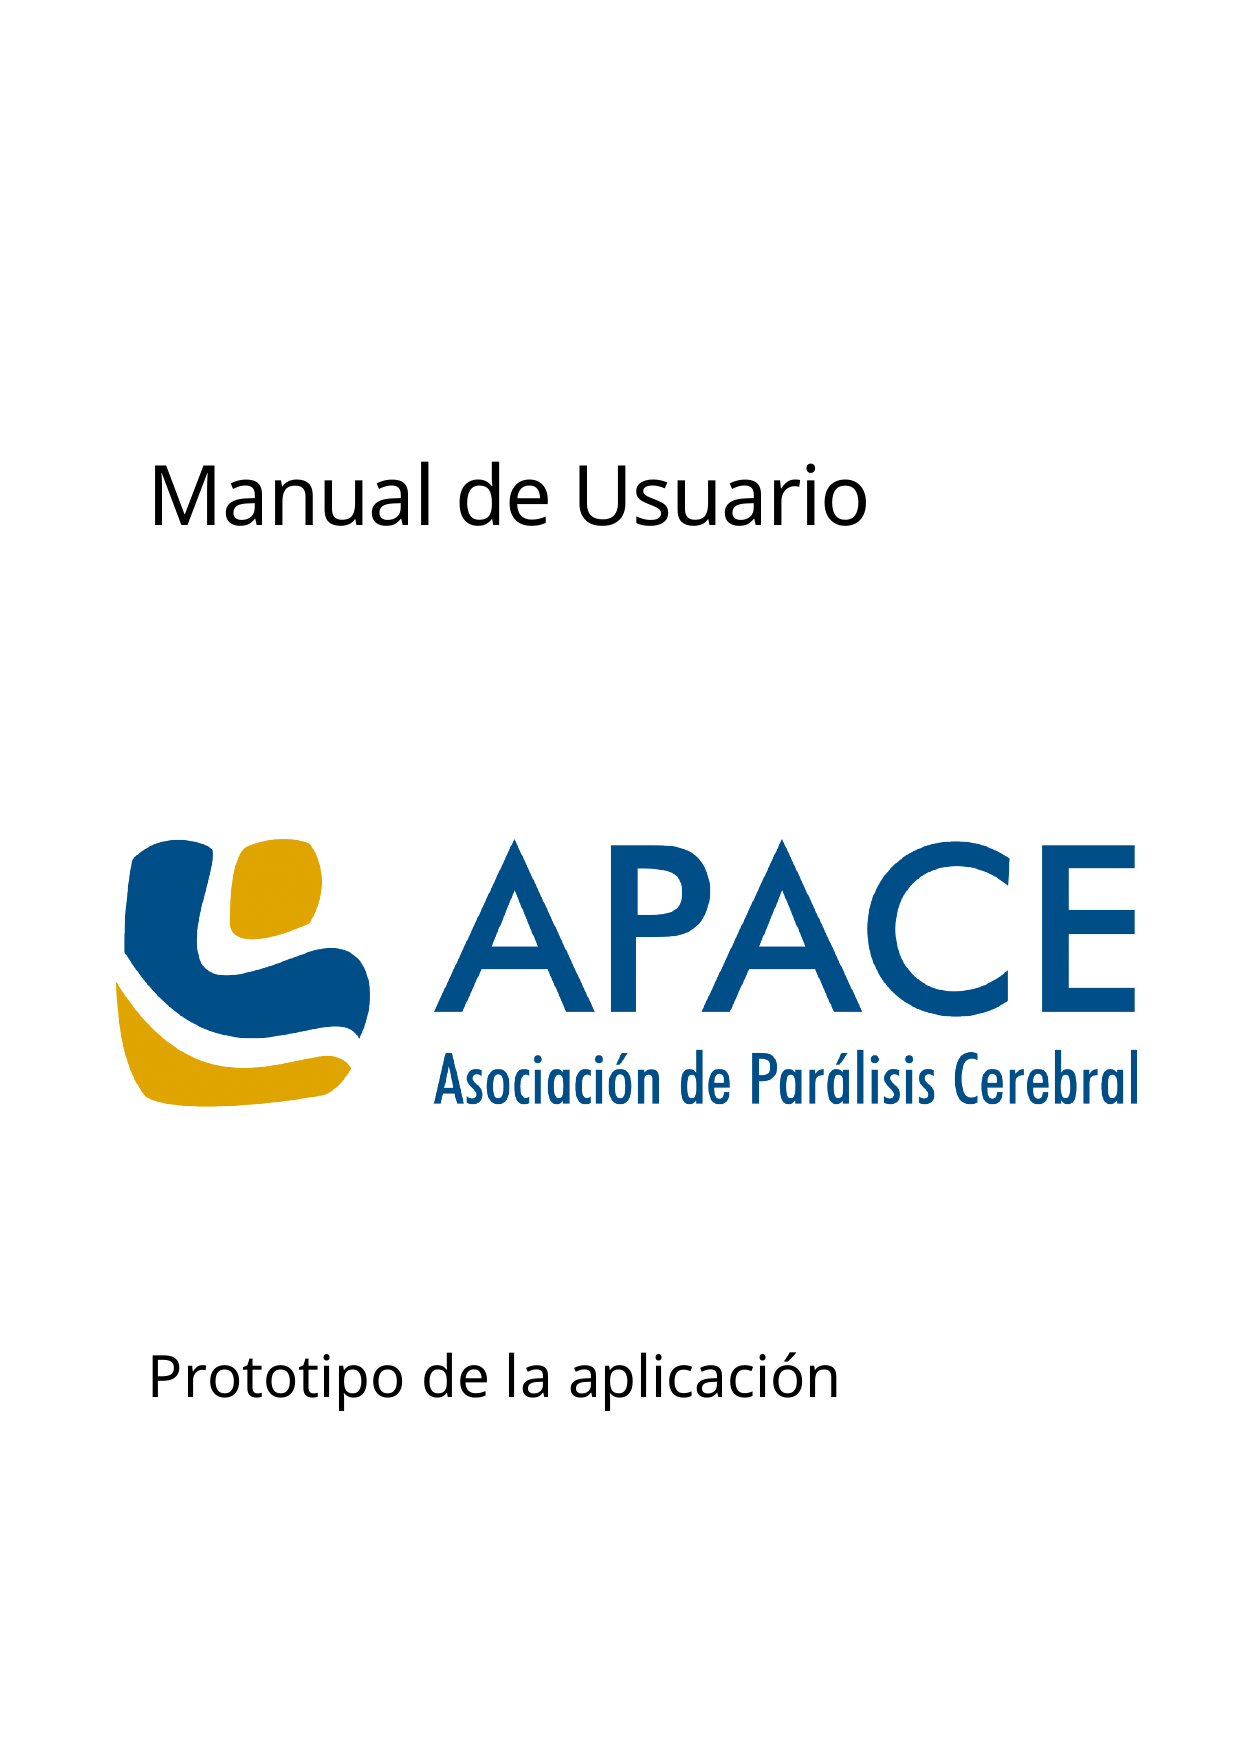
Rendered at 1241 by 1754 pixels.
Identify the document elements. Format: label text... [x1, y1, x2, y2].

text Manual de Usuario [118, 436, 1122, 549]
text Prototipo de la aplicación [118, 1335, 1122, 1415]
